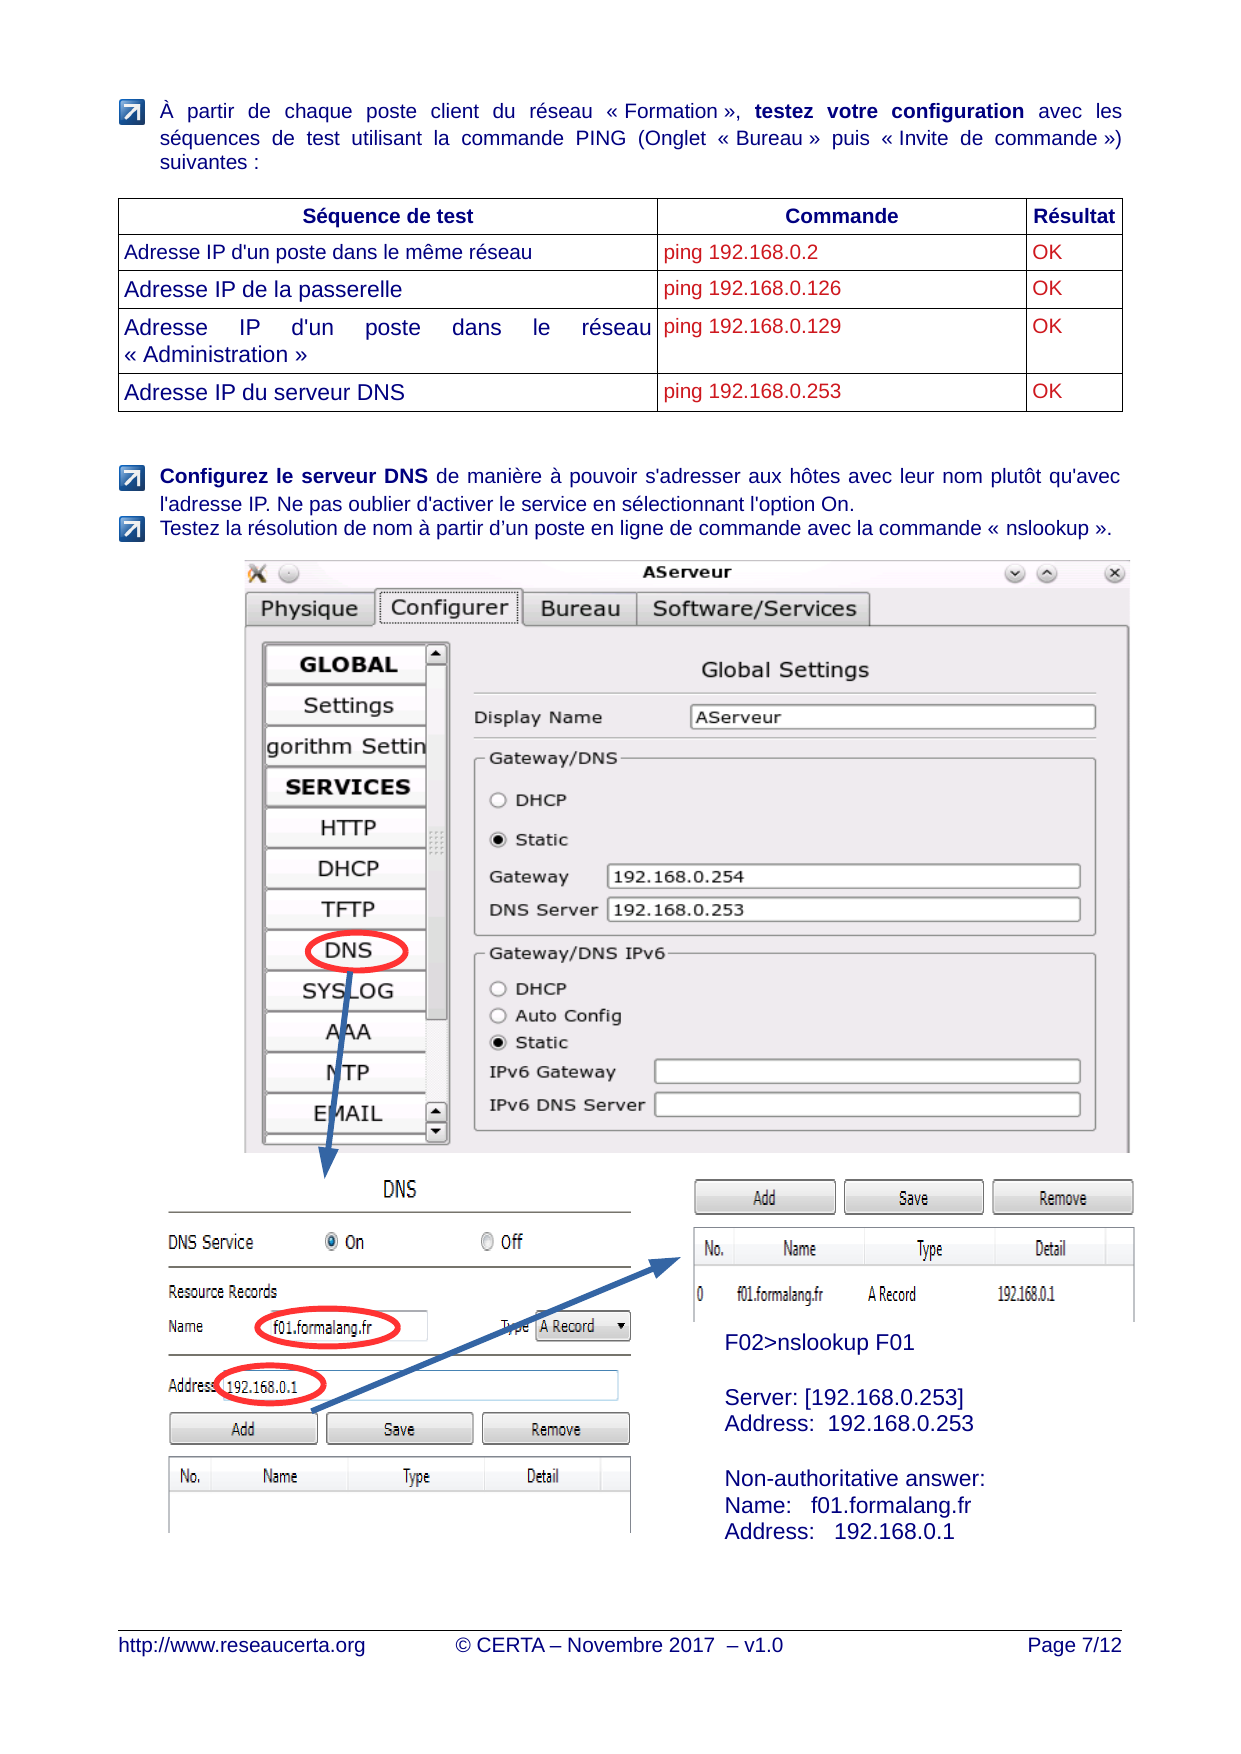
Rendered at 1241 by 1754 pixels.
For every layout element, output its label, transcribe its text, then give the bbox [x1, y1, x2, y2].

list À partir de chaque poste client du réseau « Formation », testez votre configuration avec les séquences de test utilisant la commande PING (Onglet « Bureau » puis « Invite de commande ») suivantes : [118, 99, 1122, 174]
text F02>nslookup F01 [724, 1329, 1117, 1355]
table_cell Adresse IP d'un poste dans le réseau « Administration » [119, 309, 657, 373]
table_cell OK [1027, 235, 1122, 270]
table_header Séquence de test [119, 199, 657, 234]
table_cell ping 192.168.0.253 [658, 374, 1026, 411]
text Address: 192.168.0.253 [724, 1410, 1117, 1437]
table_header Commande [658, 199, 1026, 234]
table_cell Adresse IP d'un poste dans le même réseau [119, 235, 657, 270]
text Server: [192.168.0.253] [724, 1384, 1117, 1410]
list Testez la résolution de nom à partir d’un poste en ligne de commande avec la commande « nslookup ». [118, 515, 1122, 542]
table_cell ping 192.168.0.126 [658, 271, 1026, 308]
table_cell OK [1027, 271, 1122, 308]
table_cell Adresse IP du serveur DNS [119, 374, 657, 411]
table_cell ping 192.168.0.129 [658, 309, 1026, 373]
table_cell Adresse IP de la passerelle [119, 271, 657, 308]
table_cell OK [1027, 309, 1122, 373]
list Configurez le serveur DNS de manière à pouvoir s'adresser aux hôtes avec leur nom plutôt qu'avec l'adresse IP. Ne pas oublier d'activer le service en sélectionnant l'option On. [118, 464, 1122, 515]
table_cell ping 192.168.0.2 [658, 235, 1026, 270]
text Name: f01.formalang.fr [724, 1492, 1117, 1518]
table_cell OK [1027, 374, 1122, 411]
table_header Résultat [1027, 199, 1122, 234]
text Address: 192.168.0.1 [724, 1518, 1117, 1544]
text Non-authoritative answer: [724, 1465, 1117, 1492]
